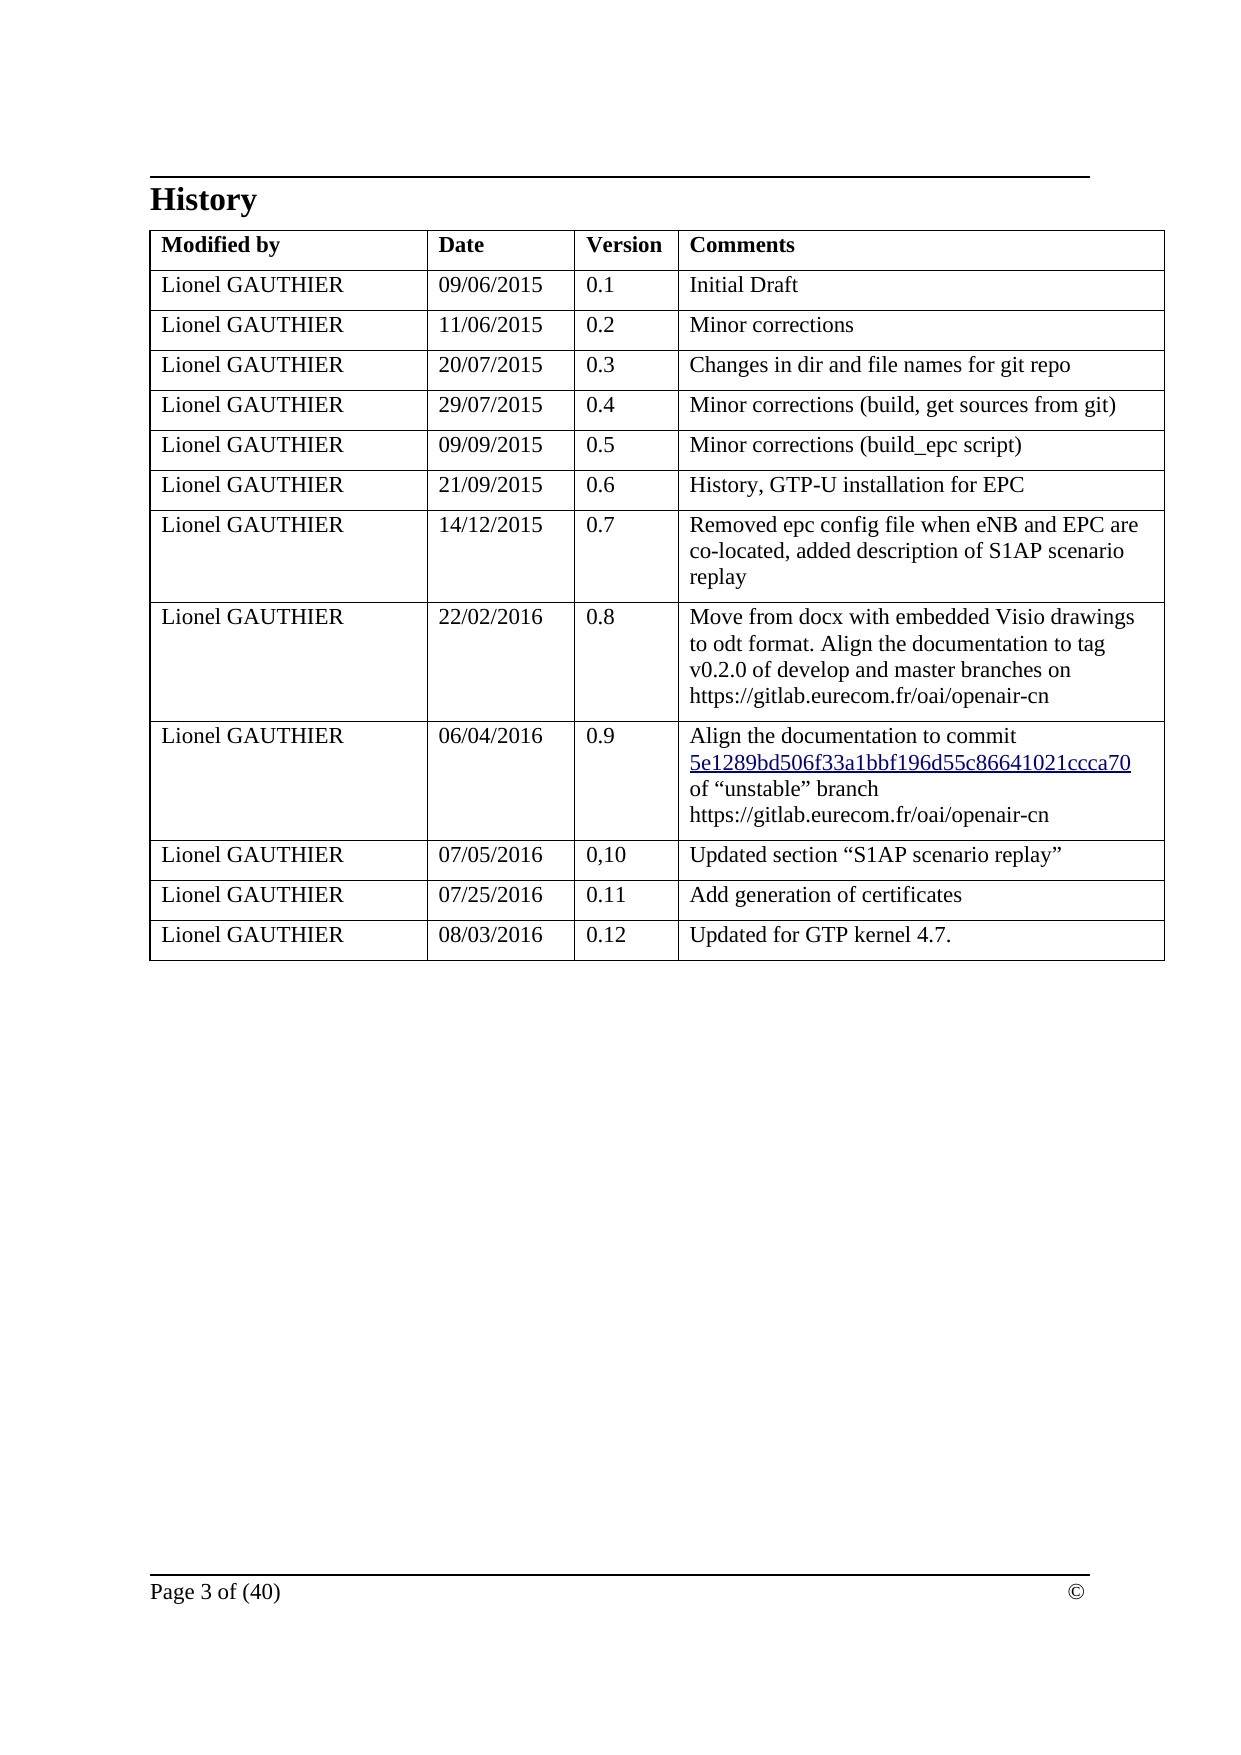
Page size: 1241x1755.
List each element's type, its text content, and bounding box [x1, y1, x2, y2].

table_cell 0,10 [575, 841, 678, 880]
table_cell Lionel GAUTHIER [151, 921, 427, 960]
table_cell 09/06/2015 [428, 271, 574, 310]
table_cell Move from docx with embedded Visio drawings to odt format. Align the documentation to tag v0.2.0 of develop and master branches on https://gitlab.eurecom.fr/oai/openair-cn [679, 603, 1164, 721]
table_cell 0.11 [575, 881, 678, 920]
table_cell 11/06/2015 [428, 311, 574, 350]
table_cell 21/09/2015 [428, 471, 574, 509]
table_cell 0.6 [575, 471, 678, 509]
table_cell Minor corrections (build, get sources from git) [679, 391, 1164, 430]
table_header Version [575, 231, 678, 270]
table_cell 22/02/2016 [428, 603, 574, 721]
table_cell Lionel GAUTHIER [151, 841, 427, 880]
table_cell 0.12 [575, 921, 678, 960]
table_cell Lionel GAUTHIER [151, 431, 427, 470]
table_cell Updated section “S1AP scenario replay” [679, 841, 1164, 880]
table_cell 07/25/2016 [428, 881, 574, 920]
table_cell 0.9 [575, 722, 678, 840]
table_cell Lionel GAUTHIER [151, 351, 427, 390]
subtitle History [150, 179, 1090, 218]
table_cell History, GTP-U installation for EPC [679, 471, 1164, 509]
table_cell Add generation of certificates [679, 881, 1164, 920]
table_cell 07/05/2016 [428, 841, 574, 880]
table_cell 06/04/2016 [428, 722, 574, 840]
table_cell Lionel GAUTHIER [151, 511, 427, 602]
table_cell 0.8 [575, 603, 678, 721]
table_header Date [428, 231, 574, 270]
table_cell Lionel GAUTHIER [151, 881, 427, 920]
table_cell Updated for GTP kernel 4.7. [679, 921, 1164, 960]
table_cell 0.5 [575, 431, 678, 470]
table_cell 0.1 [575, 271, 678, 310]
table_cell Align the documentation to commit 5e1289bd506f33a1bbf196d55c86641021ccca70 of “unstable” branch https://gitlab.eurecom.fr/oai/openair-cn [679, 722, 1164, 840]
table_cell Lionel GAUTHIER [151, 603, 427, 721]
table_cell Minor corrections (build_epc script) [679, 431, 1164, 470]
table_cell 08/03/2016 [428, 921, 574, 960]
table_cell 0.4 [575, 391, 678, 430]
table_cell 29/07/2015 [428, 391, 574, 430]
table_cell 14/12/2015 [428, 511, 574, 602]
table_cell Lionel GAUTHIER [151, 271, 427, 310]
table_cell Lionel GAUTHIER [151, 311, 427, 350]
table_header Comments [679, 231, 1164, 270]
table_cell 0.7 [575, 511, 678, 602]
table_cell Removed epc config file when eNB and EPC are co-located, added description of S1AP scenario replay [679, 511, 1164, 602]
table_cell 0.3 [575, 351, 678, 390]
table_cell 09/09/2015 [428, 431, 574, 470]
table_cell 20/07/2015 [428, 351, 574, 390]
table_cell Lionel GAUTHIER [151, 391, 427, 430]
table_header Modified by [151, 231, 427, 270]
table_cell Minor corrections [679, 311, 1164, 350]
table_cell 0.2 [575, 311, 678, 350]
table_cell Changes in dir and file names for git repo [679, 351, 1164, 390]
table_cell Lionel GAUTHIER [151, 471, 427, 509]
table_cell Lionel GAUTHIER [151, 722, 427, 840]
table_cell Initial Draft [679, 271, 1164, 310]
